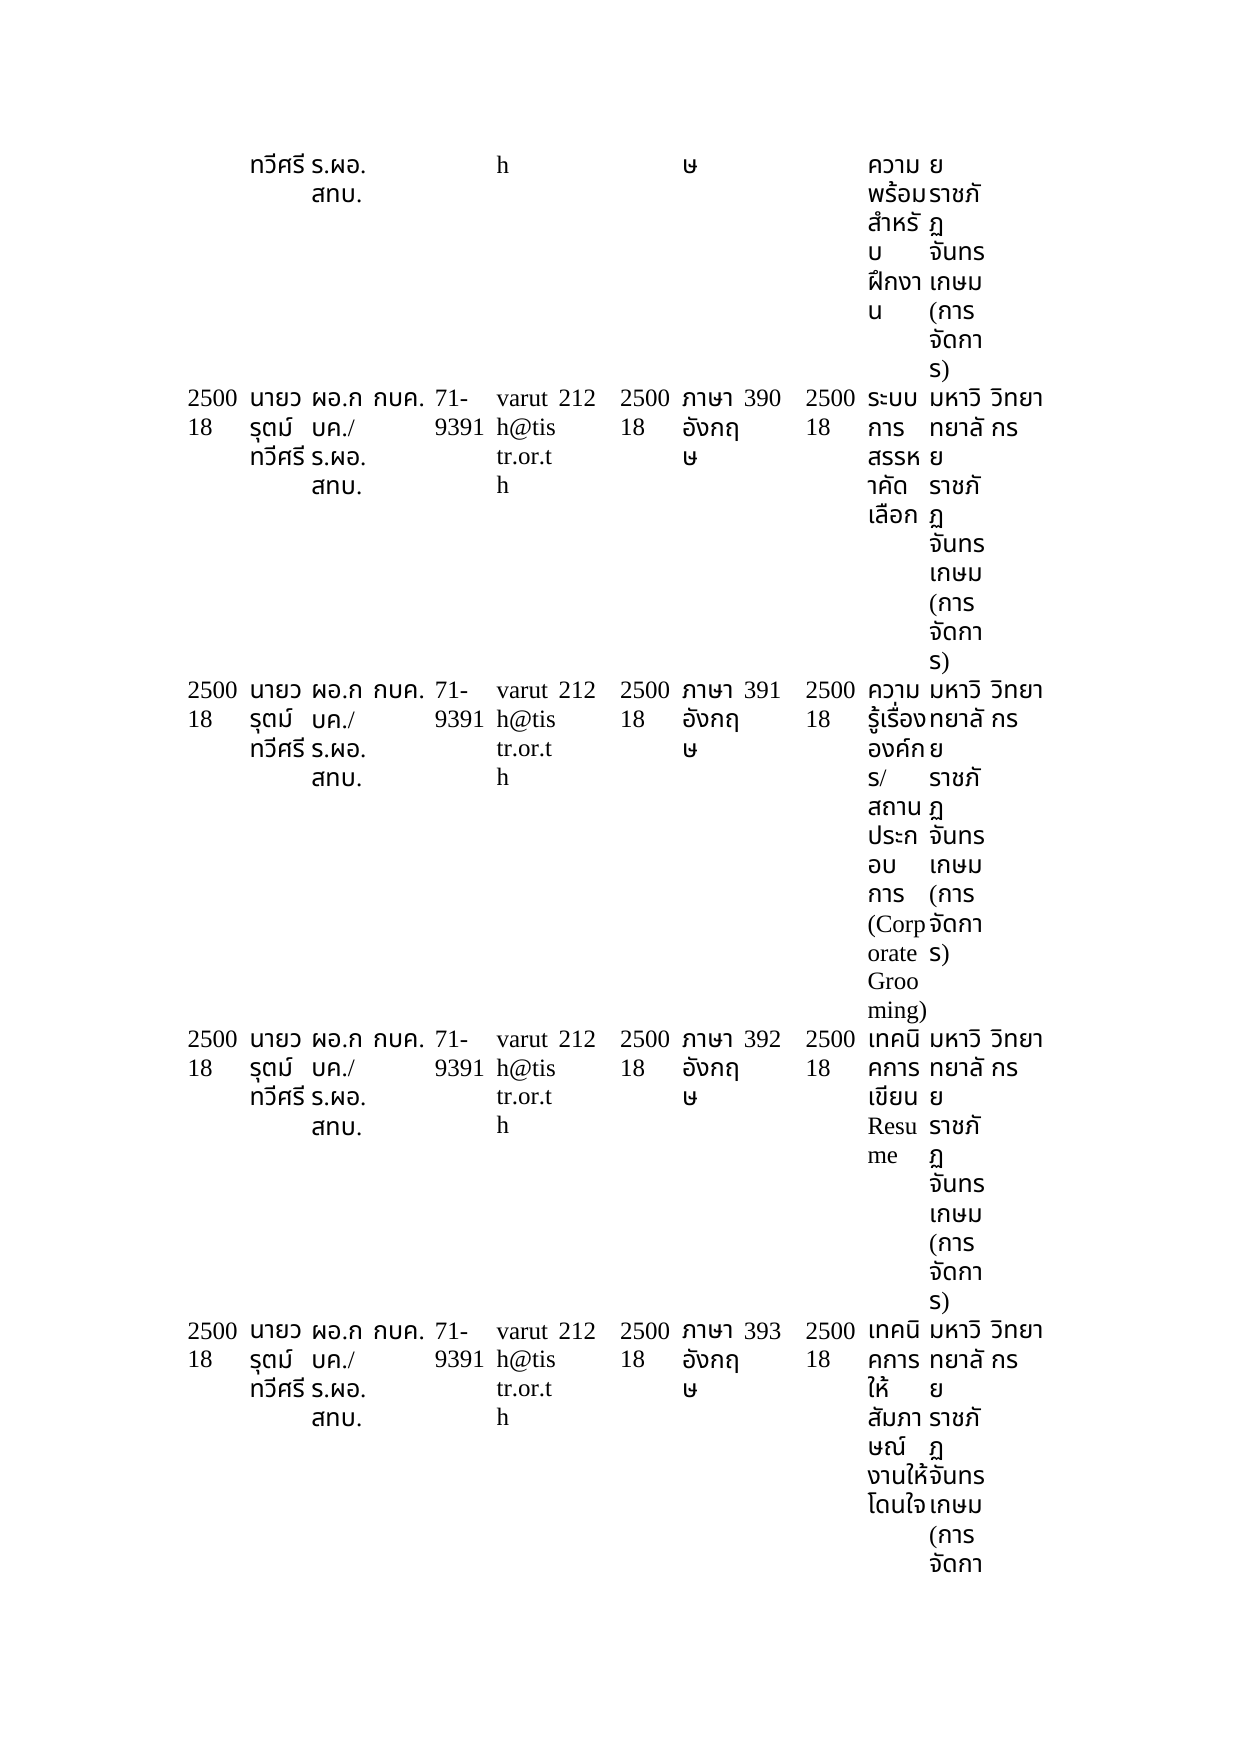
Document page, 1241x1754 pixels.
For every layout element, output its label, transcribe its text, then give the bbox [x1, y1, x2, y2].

table_cell นายวรุตม์ ทวีศรี [249, 1316, 311, 1578]
table_cell ยราชภัฏจันทรเกษม (การจัดการ) [929, 150, 991, 383]
table_cell วิทยากร [991, 1024, 1053, 1316]
table_cell 250018 [188, 1316, 249, 1578]
table_cell 71-9391 [435, 1316, 496, 1578]
table_cell ผอ.กบค./ร.ผอ.สทบ. [311, 1316, 373, 1578]
table_cell ผอ.กบค./ร.ผอ.สทบ. [311, 675, 373, 1024]
table_cell 250018 [620, 1024, 682, 1316]
table_cell [991, 150, 1053, 383]
table_cell มหาวิทยาลัยราชภัฏจันทรเกษม (การจัดการ) [929, 384, 991, 675]
table_cell ผอ.กบค./ร.ผอ.สทบ. [311, 384, 373, 675]
table_cell [620, 150, 682, 383]
table_cell 71-9391 [435, 1024, 496, 1316]
table_cell นายวรุตม์ ทวีศรี [249, 675, 311, 1024]
table_cell กบค. [373, 675, 434, 1024]
table_cell [744, 150, 805, 383]
table_cell 391 [744, 675, 805, 1024]
table_cell 250018 [188, 1024, 249, 1316]
table_cell วิทยากร [991, 1316, 1053, 1578]
table_cell [805, 150, 867, 383]
table_cell มหาวิทยาลัยราชภัฏจันทรเกษม (การจัดการ) [929, 675, 991, 1024]
table_cell 250018 [620, 675, 682, 1024]
table_cell 71-9391 [435, 675, 496, 1024]
table_cell [188, 150, 249, 383]
table_cell [373, 150, 434, 383]
table_cell varuth@tistr.or.th [496, 1316, 558, 1578]
table_cell 71-9391 [435, 384, 496, 675]
table_cell 250018 [620, 1316, 682, 1578]
table_cell เทคนิคการให้สัมภาษณ์งานให้โดนใจ [867, 1316, 929, 1578]
table_cell h [496, 150, 558, 383]
table_cell ษ [682, 150, 743, 383]
table_cell กบค. [373, 384, 434, 675]
table_cell ความรู้เรื่ององค์กร/ สถานประกอบการ (Corporate Grooming) [867, 675, 929, 1024]
table_cell กบค. [373, 1024, 434, 1316]
table_cell วิทยากร [991, 675, 1053, 1024]
table_cell 250018 [805, 675, 867, 1024]
table_cell 390 [744, 384, 805, 675]
table_cell นายวรุตม์ ทวีศรี [249, 1024, 311, 1316]
table_cell ความพร้อมสำหรับฝึกงาน [867, 150, 929, 383]
table_cell นายวรุตม์ ทวีศรี [249, 384, 311, 675]
table_cell มหาวิทยาลัยราชภัฏจันทรเกษม (การจัดการ) [929, 1024, 991, 1316]
table_cell varuth@tistr.or.th [496, 1024, 558, 1316]
table_cell 250018 [805, 1316, 867, 1578]
table_cell 250018 [805, 384, 867, 675]
table_cell 392 [744, 1024, 805, 1316]
table_cell 250018 [188, 675, 249, 1024]
table_cell ระบบการสรรหาคัดเลือก [867, 384, 929, 675]
table_cell 250018 [620, 384, 682, 675]
table_cell วิทยากร [991, 384, 1053, 675]
table_cell เทคนิคการเขียน Resume [867, 1024, 929, 1316]
table_cell 250018 [805, 1024, 867, 1316]
table_cell ภาษาอังกฤษ [682, 675, 743, 1024]
table_cell ทวีศรี [249, 150, 311, 383]
table_cell 393 [744, 1316, 805, 1578]
table_cell 212 [558, 675, 620, 1024]
table_cell ผอ.กบค./ร.ผอ.สทบ. [311, 1024, 373, 1316]
table_cell ภาษาอังกฤษ [682, 384, 743, 675]
table_cell 212 [558, 1316, 620, 1578]
table_cell [435, 150, 496, 383]
table_cell ร.ผอ.สทบ. [311, 150, 373, 383]
table_cell 250018 [188, 384, 249, 675]
table_cell 212 [558, 1024, 620, 1316]
table_cell ภาษาอังกฤษ [682, 1024, 743, 1316]
table_cell [558, 150, 620, 383]
table_cell varuth@tistr.or.th [496, 384, 558, 675]
table_cell varuth@tistr.or.th [496, 675, 558, 1024]
table_cell มหาวิทยาลัยราชภัฏจันทรเกษม (การจัดกา [929, 1316, 991, 1578]
table_cell กบค. [373, 1316, 434, 1578]
table_cell ภาษาอังกฤษ [682, 1316, 743, 1578]
table_cell 212 [558, 384, 620, 675]
